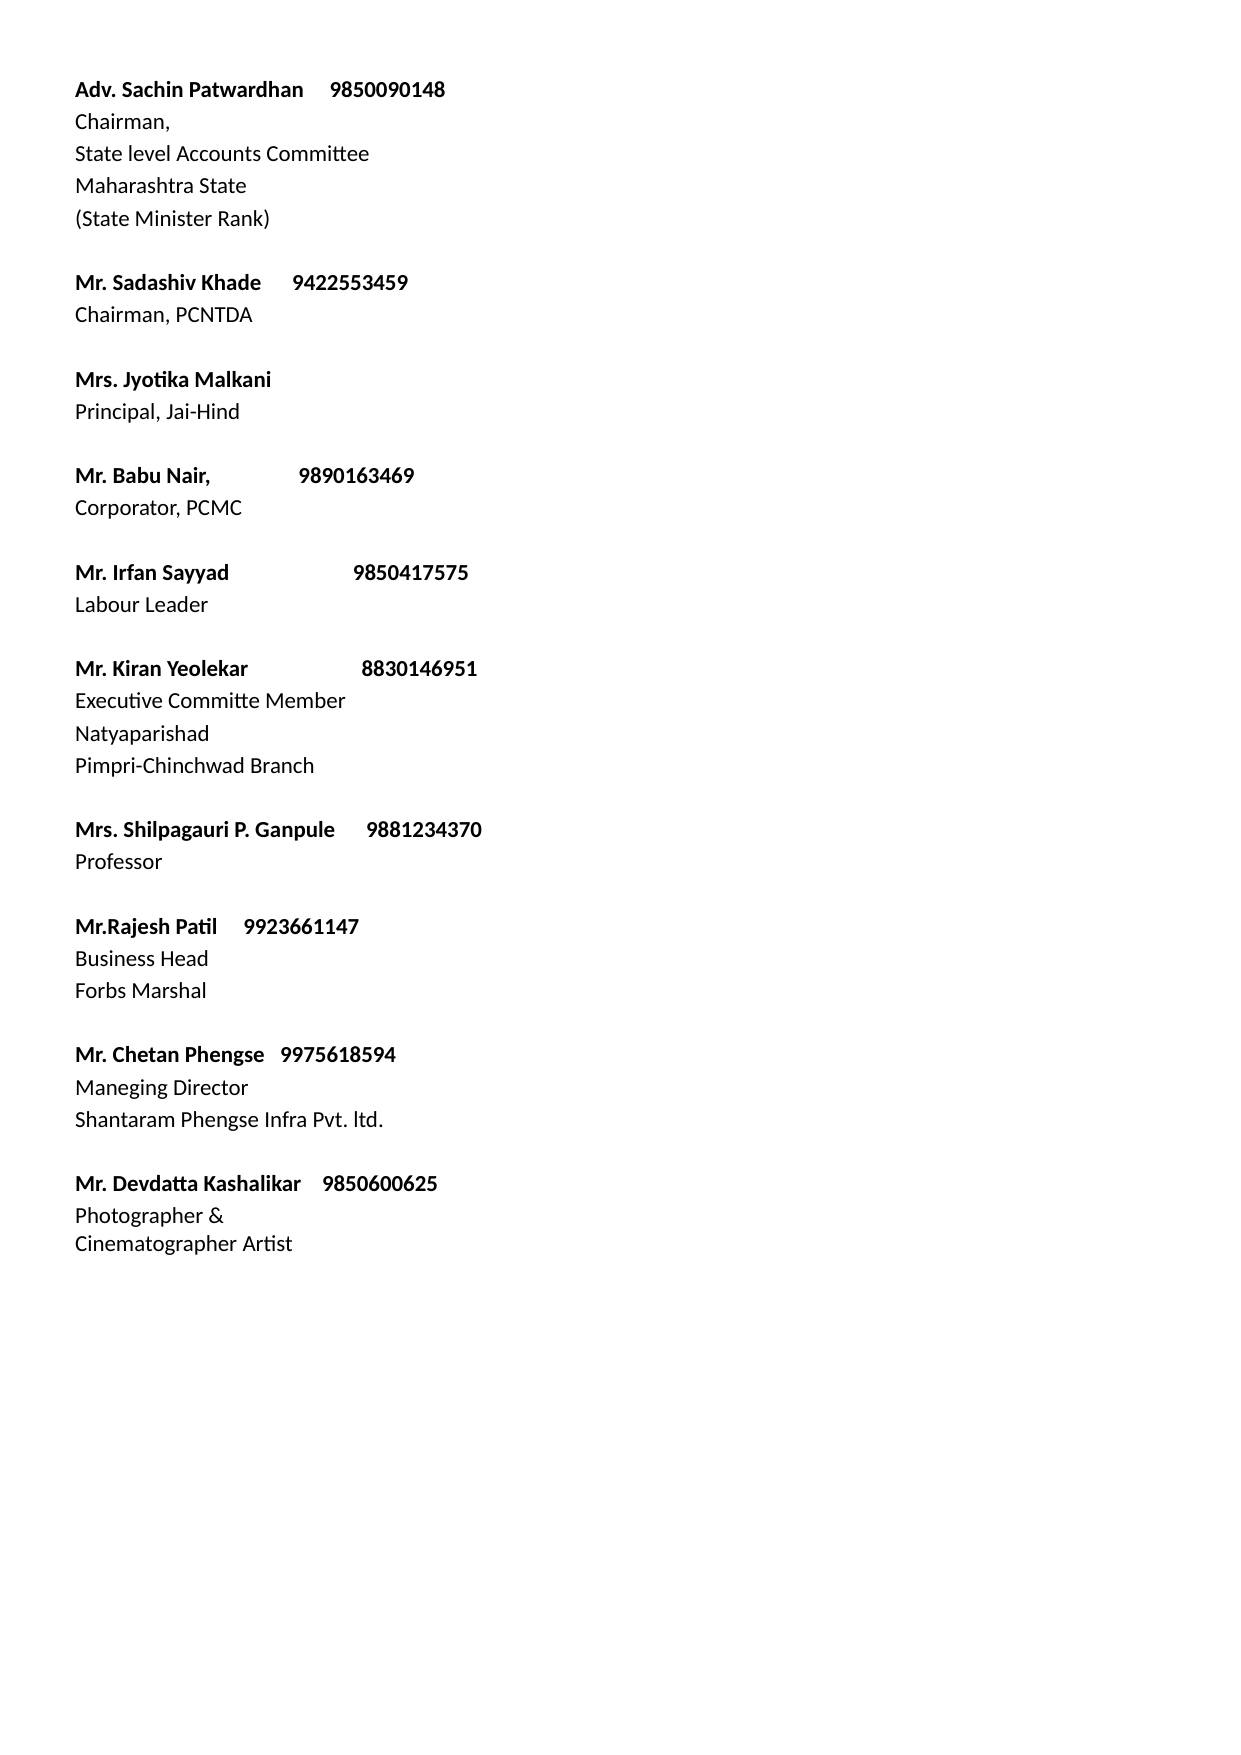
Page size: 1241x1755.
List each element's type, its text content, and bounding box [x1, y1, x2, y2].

text Maneging Director [75, 1073, 1165, 1101]
text Chairman, [75, 107, 1165, 135]
text Shantaram Phengse Infra Pvt. ltd. [75, 1105, 1165, 1133]
text Corporator, PCMC [75, 493, 1165, 521]
text Chairman, PCNTDA [75, 300, 1165, 328]
text Adv. Sachin Patwardhan 9850090148 [75, 75, 1165, 103]
text Mrs. Jyotika Malkani [75, 365, 1165, 393]
text Mr. Devdatta Kashalikar 9850600625 [75, 1169, 1165, 1197]
text Mr.Rajesh Patil 9923661147 [75, 912, 1165, 940]
text (State Minister Rank) [75, 204, 1165, 232]
text Mr. Kiran Yeolekar 8830146951 [75, 654, 1165, 682]
text Executive Committe Member [75, 687, 1165, 714]
text Mrs. Shilpagauri P. Ganpule 9881234370 [75, 815, 1165, 843]
text State level Accounts Committee [75, 139, 1165, 167]
text Mr. Chetan Phengse 9975618594 [75, 1041, 1165, 1069]
text Principal, Jai-Hind [75, 397, 1165, 425]
text Maharashtra State [75, 172, 1165, 199]
text Photographer & [75, 1202, 1165, 1229]
text Mr. Babu Nair, 9890163469 [75, 461, 1165, 489]
text Mr. Irfan Sayyad 9850417575 [75, 558, 1165, 586]
text Natyaparishad [75, 719, 1165, 747]
text Forbs Marshal [75, 976, 1165, 1004]
text Mr. Sadashiv Khade 9422553459 [75, 268, 1165, 296]
text Pimpri-Chinchwad Branch [75, 751, 1165, 779]
text Professor [75, 847, 1165, 876]
text Cinematographer Artist [75, 1229, 1165, 1258]
text Business Head [75, 944, 1165, 972]
text Labour Leader [75, 590, 1165, 618]
